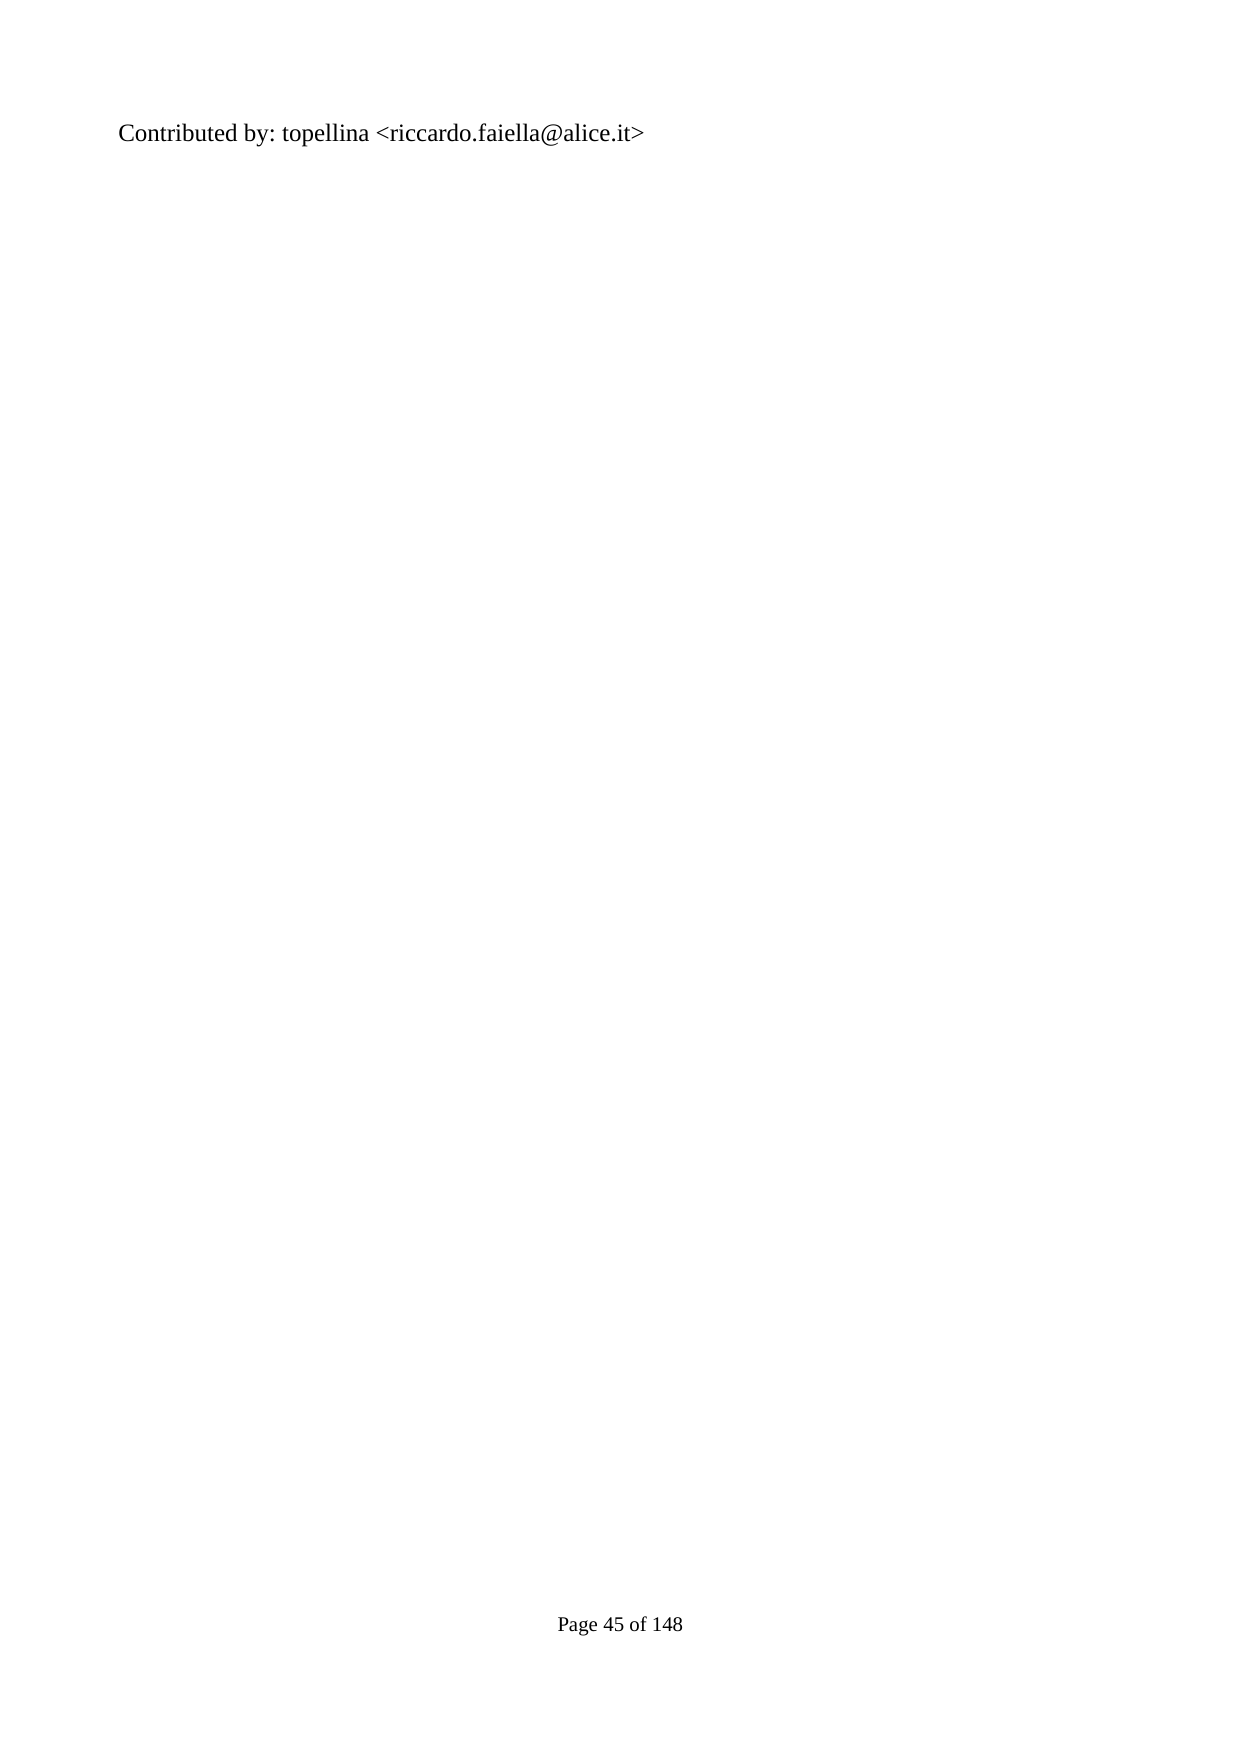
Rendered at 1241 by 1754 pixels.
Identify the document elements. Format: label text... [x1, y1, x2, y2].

text Contributed by: topellina <riccardo.faiella@alice.it> [118, 118, 1122, 147]
